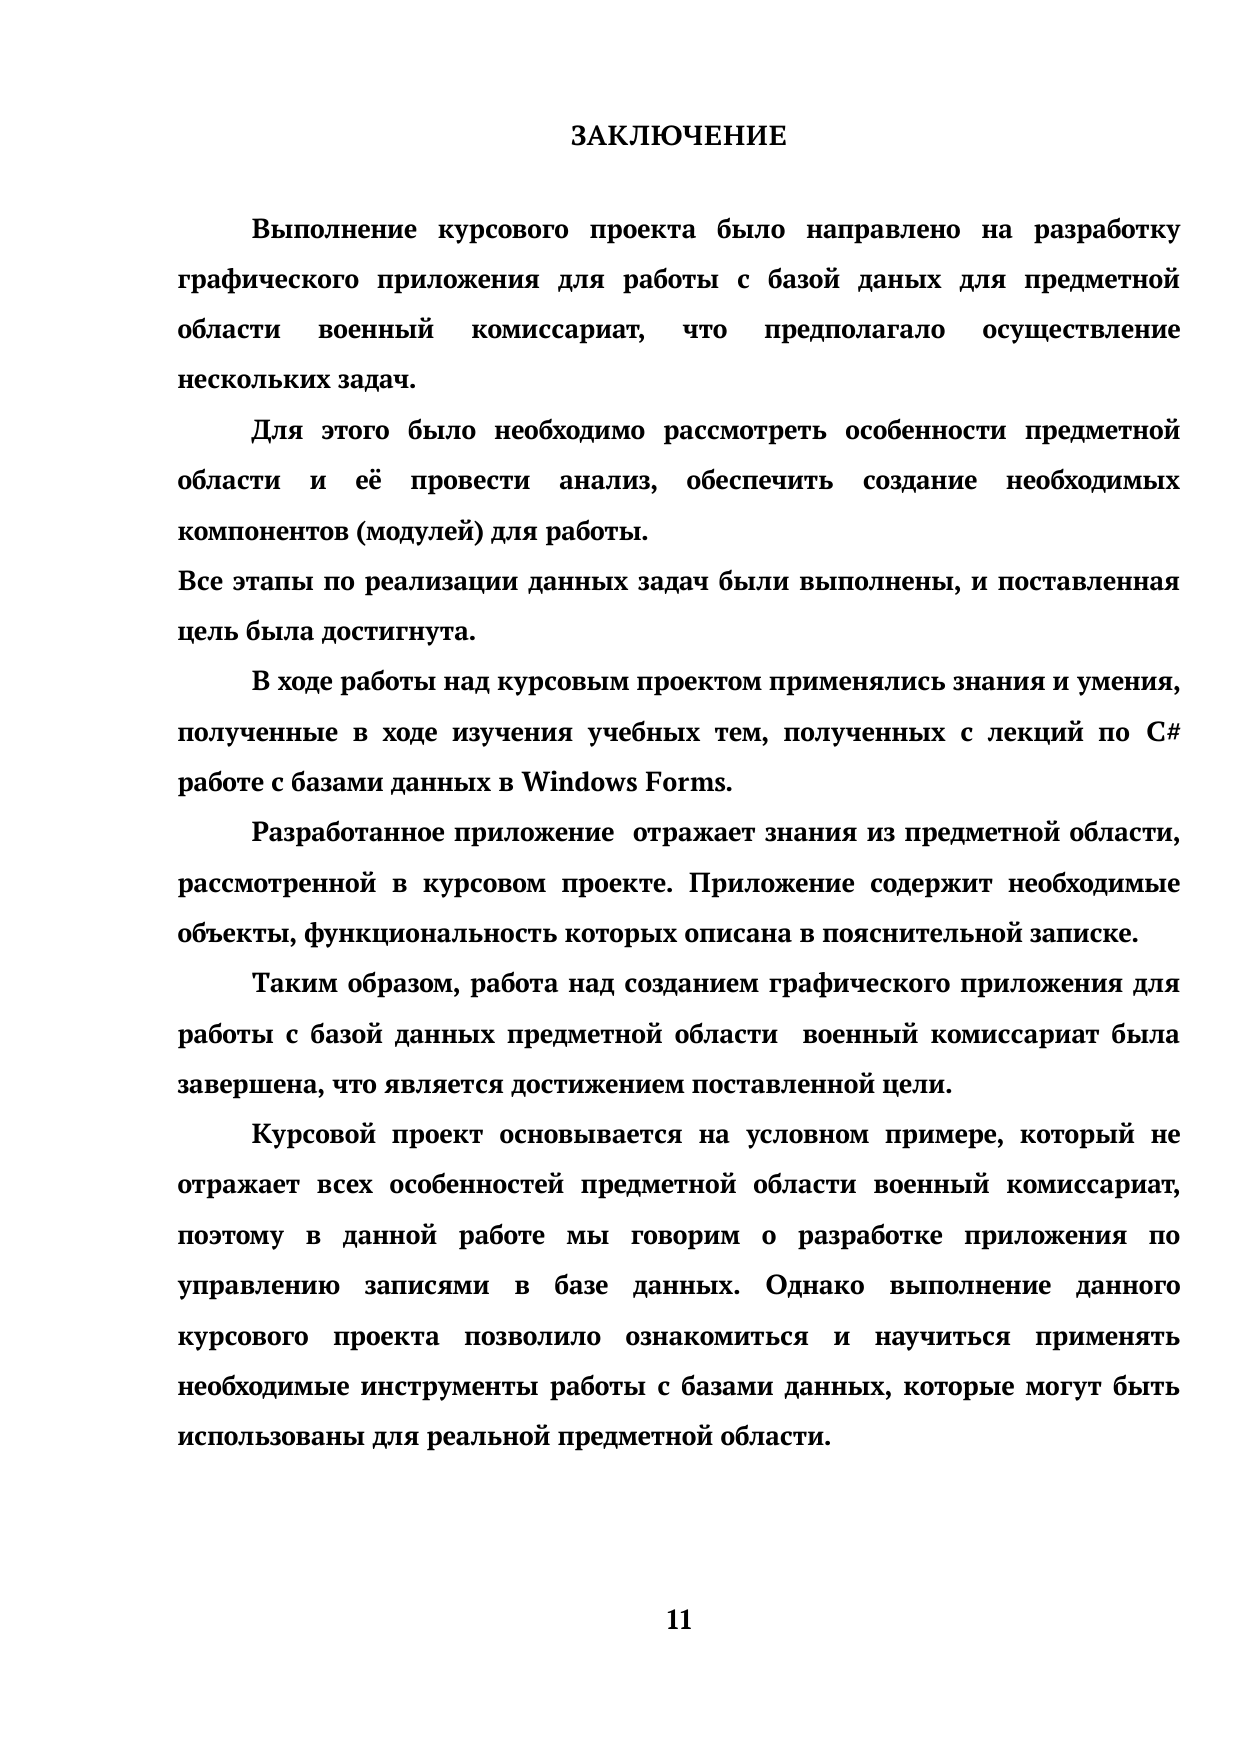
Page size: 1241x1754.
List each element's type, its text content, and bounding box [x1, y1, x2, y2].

text Все этапы по реализации данных задач были выполнены, и поставленная цель была достигнута. [177, 563, 1181, 647]
text Курсовой проект основывается на условном примере, который не отражает всех особенностей предметной области военный комиссариат, поэтому в данной работе мы говорим о разработке приложения по управлению записями в базе данных. Однако выполнение данного курсового проекта позволило ознакомиться и научиться применять необходимые инструменты работы с базами данных, которые могут быть использованы для реальной предметной области. [177, 1116, 1181, 1452]
text Таким образом, работа над созданием графического приложения для работы с базой данных предметной области военный комиссариат была завершена, что является достижением поставленной цели. [177, 965, 1181, 1099]
text Для этого было необходимо рассмотреть особенности предметной области и её провести анализ, обеспечить создание необходимых компонентов (модулей) для работы. [177, 412, 1181, 546]
text Разработанное приложение отражает знания из предметной области, рассмотренной в курсовом проекте. Приложение содержит необходимые объекты, функциональность которых описана в пояснительной записке. [177, 814, 1181, 949]
text В ходе работы над курсовым проектом применялись знания и умения, полученные в ходе изучения учебных тем, полученных с лекций по C# работе с базами данных в Windows Forms. [177, 663, 1181, 798]
text Выполнение курсового проекта было направлено на разработку графического приложения для работы с базой даных для предметной области военный комиссариат, что предполагало осуществление нескольких задач. [177, 211, 1181, 395]
subtitle ЗАКЛЮЧЕНИЕ [177, 118, 1181, 152]
